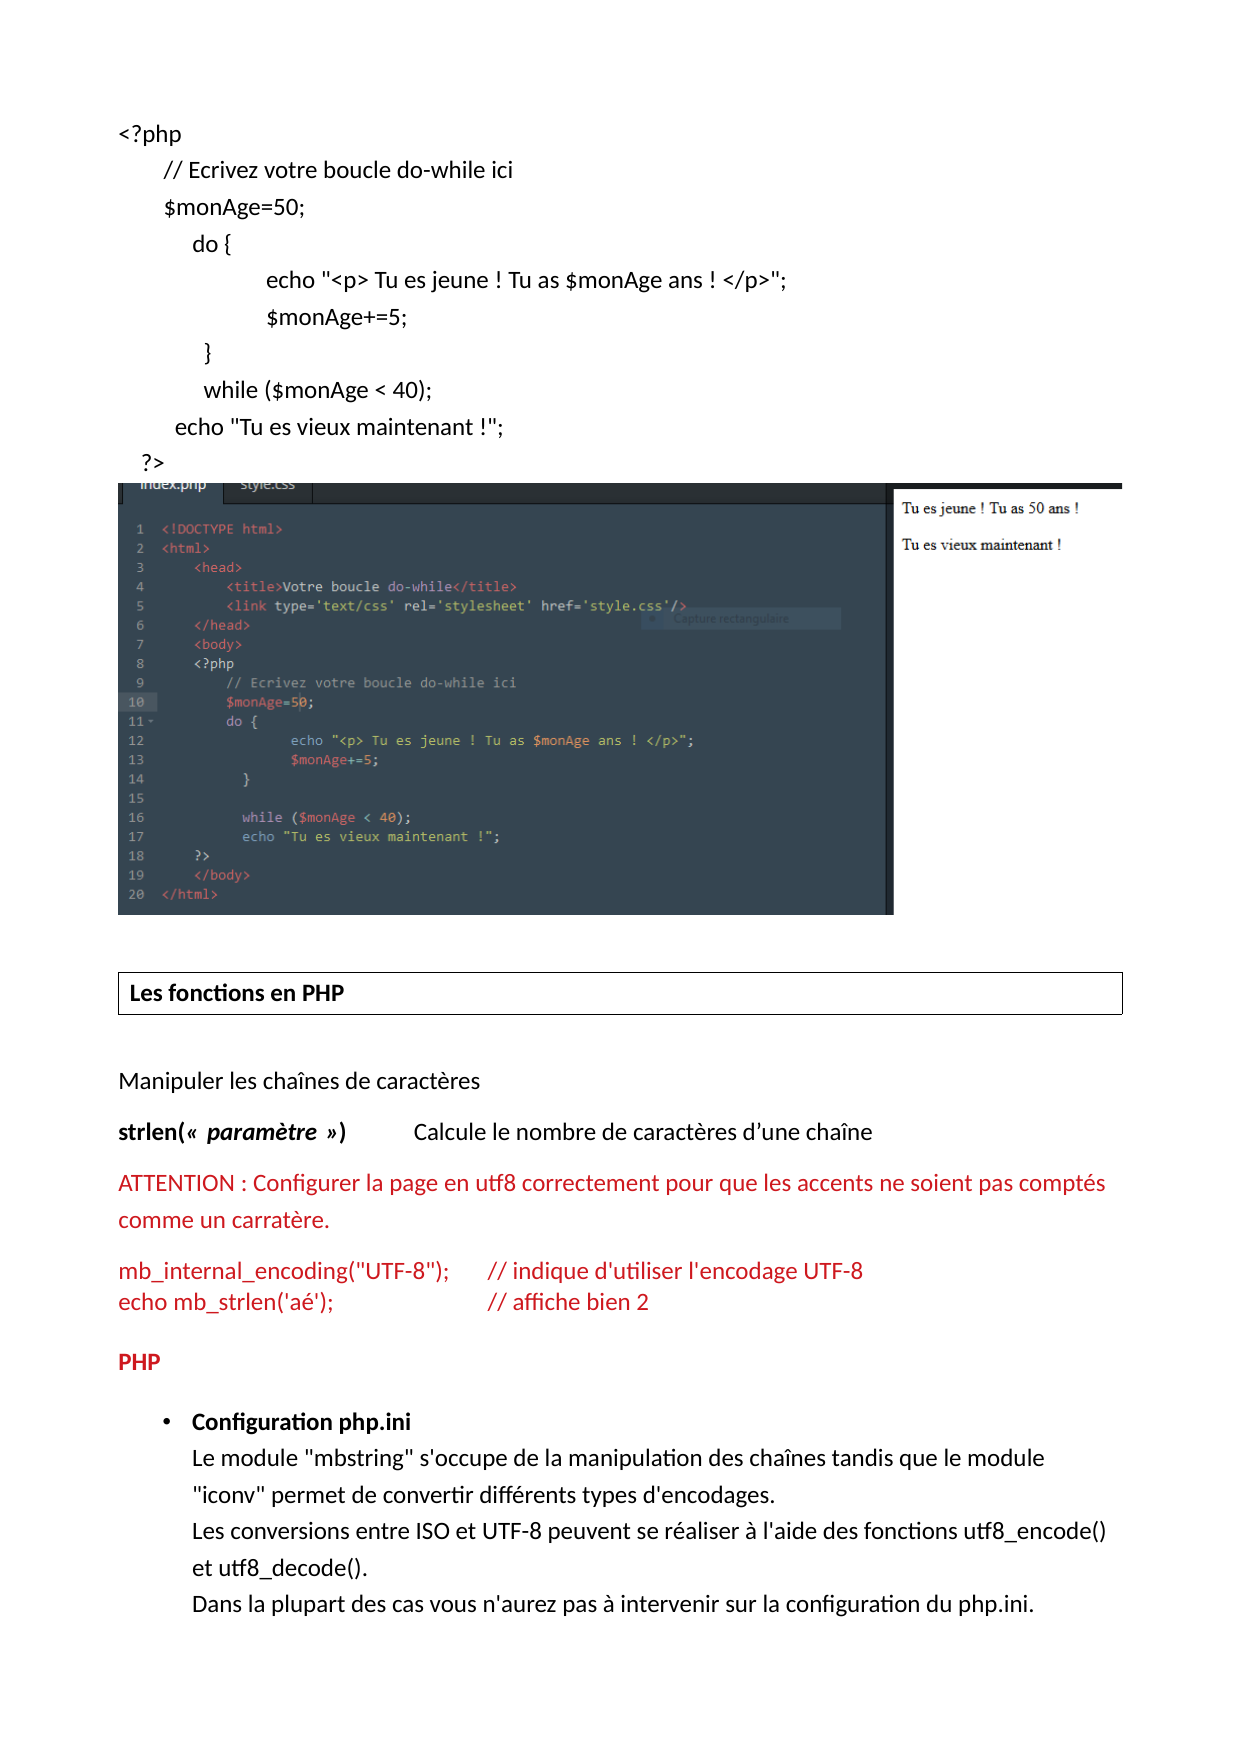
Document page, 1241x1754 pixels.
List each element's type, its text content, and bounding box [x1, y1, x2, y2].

list Configuration php.ini Le module "mbstring" s'occupe de la manipulation des chaînes tandis que le module "iconv" permet de convertir différents types d'encodages. Les conversions entre ISO et UTF-8 peuvent se réaliser à l'aide des fonctions utf8_encode() et utf8_decode(). Dans la plupart des cas vous n'aurez pas à intervenir sur la configuration du php.ini. [162, 1406, 1122, 1619]
table_header Les fonctions en PHP [119, 973, 1122, 1014]
text echo "Tu es vieux maintenant !"; [118, 411, 1122, 441]
text // Ecrivez votre boucle do-while ici [118, 155, 1122, 185]
picture [118, 483, 1123, 915]
text Manipuler les chaînes de caractères [118, 1065, 1122, 1096]
text ATTENTION : Configurer la page en utf8 correctement pour que les accents ne soient pas comptés comme un carratère. [118, 1167, 1122, 1234]
text echo "<p> Tu es jeune ! Tu as $monAge ans ! </p>"; [118, 264, 1122, 295]
text mb_internal_encoding("UTF-8"); // indique d'utiliser l'encodage UTF-8 [118, 1255, 1122, 1286]
text } [118, 337, 1122, 368]
text echo mb_strlen('aé'); // affiche bien 2 [118, 1286, 1122, 1316]
text strlen(« paramètre ») Calcule le nombre de caractères d’une chaîne [118, 1116, 1122, 1147]
text do { [118, 228, 1122, 258]
text $monAge+=5; [118, 301, 1122, 331]
text <?php [118, 118, 1122, 149]
text PHP [118, 1346, 1122, 1376]
text while ($monAge < 40); [118, 374, 1122, 404]
text $monAge=50; [118, 191, 1122, 222]
text ?> [118, 447, 1122, 478]
